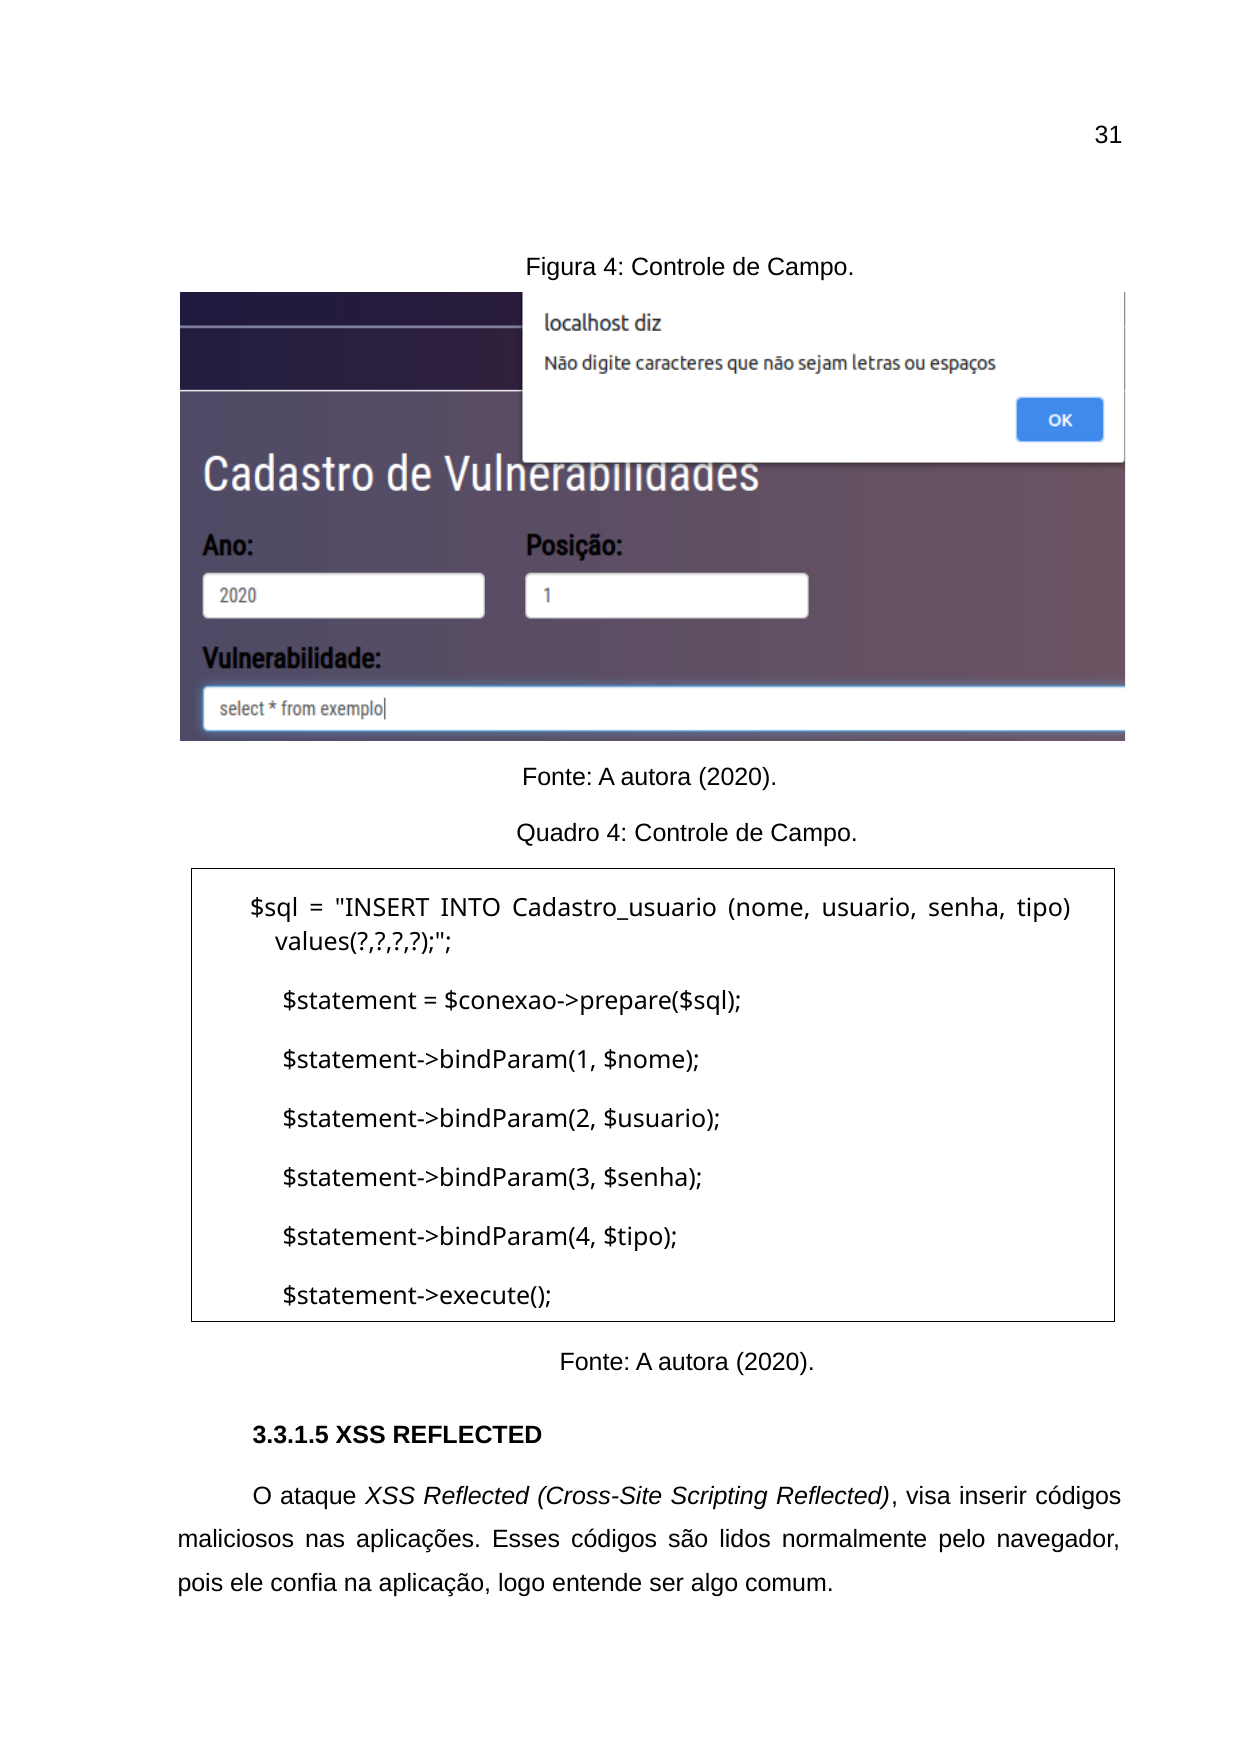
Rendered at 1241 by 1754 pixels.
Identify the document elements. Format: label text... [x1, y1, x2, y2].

text $statement->bindParam(3, $senha); [200, 1160, 1106, 1194]
text Fonte: A autora (2020). [192, 869, 1114, 1321]
text $statement->execute(); [200, 1278, 1106, 1312]
text Figura 4: Controle de Campo. [180, 252, 1125, 281]
text Quadro 4: Controle de Campo. [177, 818, 1122, 847]
text Fonte: A autora (2020). [177, 241, 1122, 791]
text O ataque XSS Reflected (Cross-Site Scripting Reflected), visa inserir códigos maliciosos nas aplicações. Esses códigos são lidos normalmente pelo navegador, pois ele confia na aplicação, logo entende ser algo comum. [177, 1481, 1122, 1596]
picture [180, 292, 1125, 741]
text $sql = "INSERT INTO Cadastro_usuario (nome, usuario, senha, tipo) values(?,?,?,?);"; [200, 889, 1106, 958]
text $statement->bindParam(2, $usuario); [200, 1101, 1106, 1135]
text Fonte: A autora (2020). [177, 886, 1122, 1376]
subtitle 3.3.1.5 XSS REFLECTED [177, 1421, 1122, 1449]
text $statement->bindParam(4, $tipo); [200, 1219, 1106, 1253]
text $statement = $conexao->prepare($sql); [200, 983, 1106, 1017]
text $statement->bindParam(1, $nome); [200, 1042, 1106, 1076]
